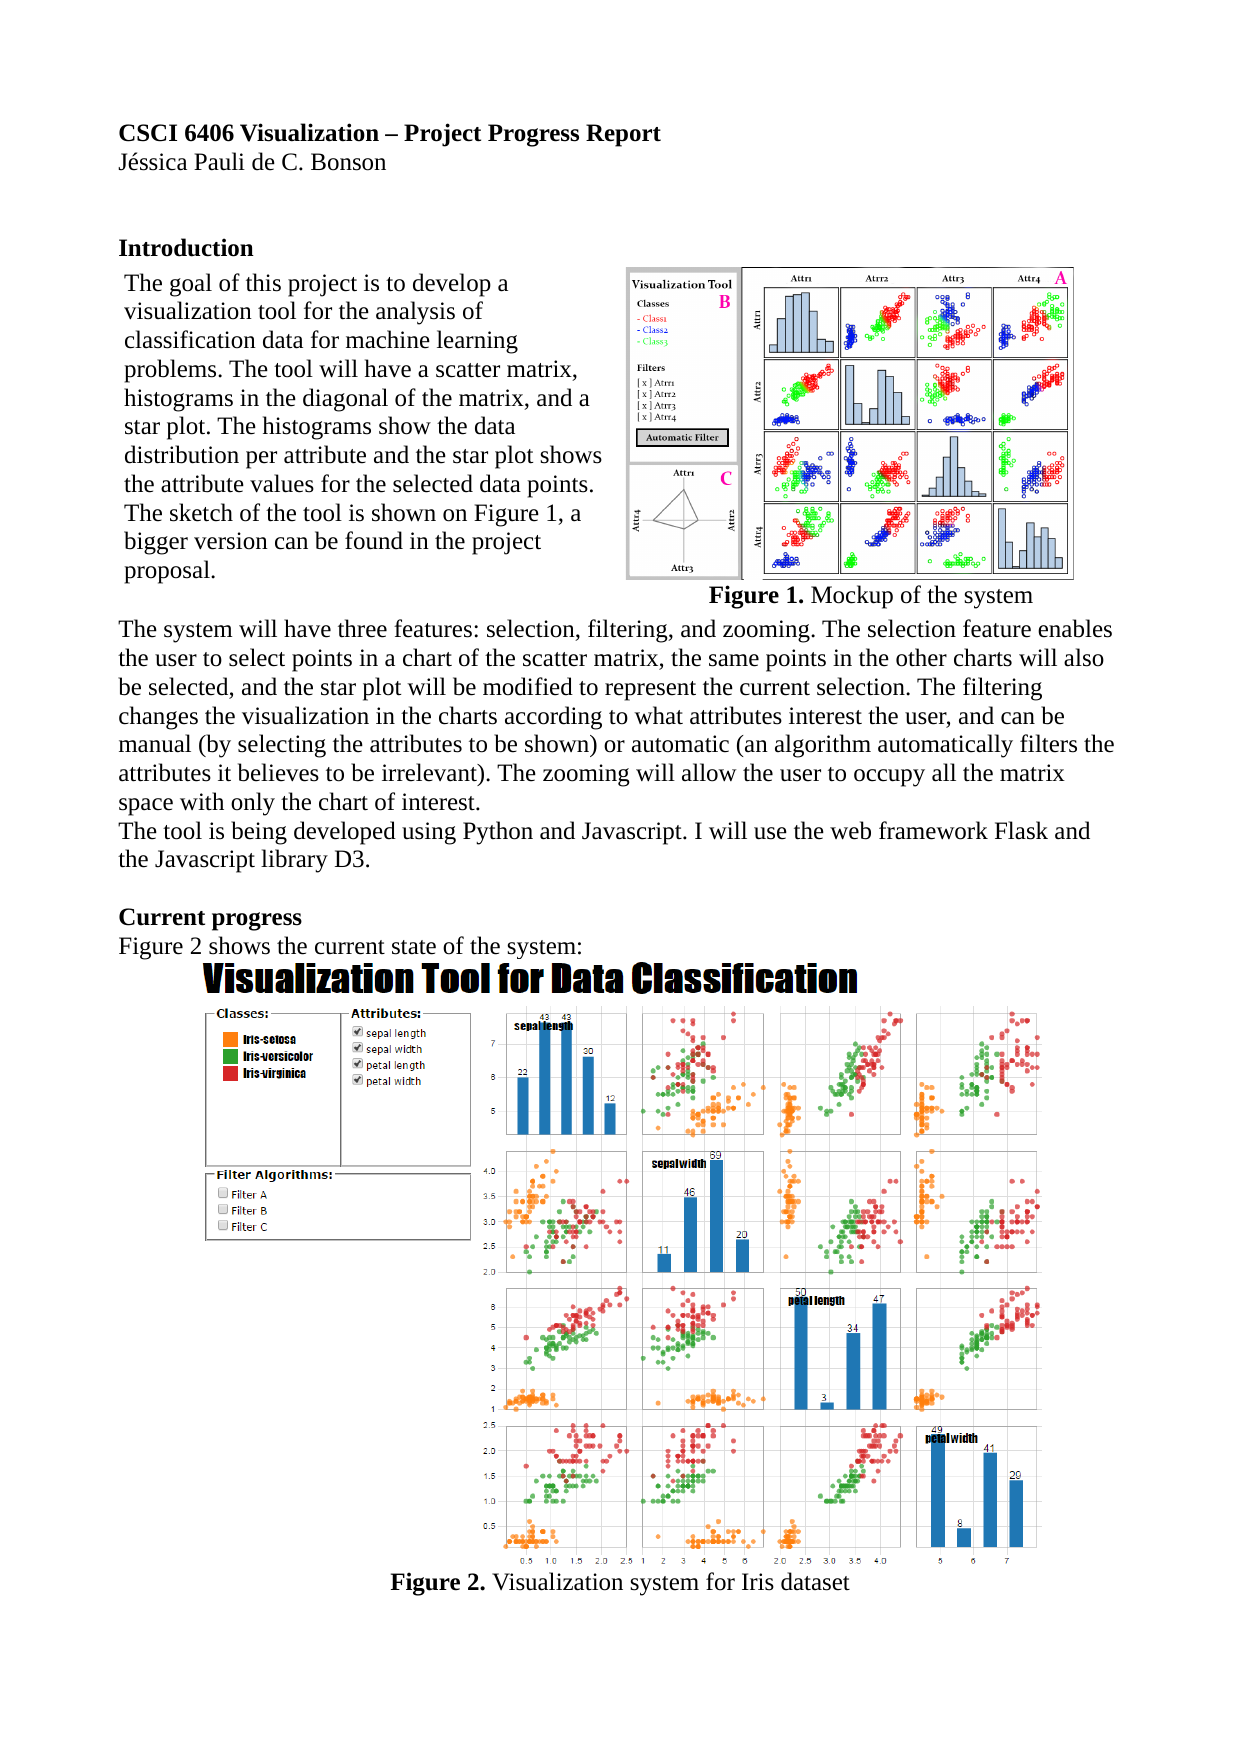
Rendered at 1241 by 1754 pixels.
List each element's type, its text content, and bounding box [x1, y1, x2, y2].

text CSCI 6406 Visualization – Project Progress Report [118, 118, 1122, 147]
text The tool is being developed using Python and Javascript. I will use the web framework Flask and the Javascript library D3. [118, 816, 1122, 873]
text Jéssica Pauli de C. Bonson [118, 147, 1122, 176]
text Current progress [118, 902, 1122, 931]
text The system will have three features: selection, filtering, and zooming. The selection feature enables the user to select points in a chart of the scatter matrix, the same points in the other charts will also be selected, and the star plot will be modified to represent the current selection. The filtering changes the visualization in the charts according to what attributes interest the user, and can be manual (by selecting the attributes to be shown) or automatic (an algorithm automatically filters the attributes it believes to be irrelevant). The zooming will allow the user to occupy all the matrix space with only the chart of interest. [118, 614, 1122, 816]
table_header Figure 1. Mockup of the system [620, 262, 1122, 614]
table_header The goal of this project is to develop a visualization tool for the analysis of classification data for machine learning problems. The tool will have a scatter matrix, histograms in the diagonal of the matrix, and a star plot. The histograms show the data distribution per attribute and the star plot shows the attribute values for the selected data points. The sketch of the tool is shown on Figure 1, a bigger version can be found in the project proposal. [118, 262, 620, 614]
text Figure 2. Visualization system for Iris dataset [118, 1567, 1122, 1596]
text Figure 2 shows the current state of the system: [118, 931, 1122, 959]
picture [625, 267, 1074, 580]
text Introduction [118, 233, 1122, 262]
